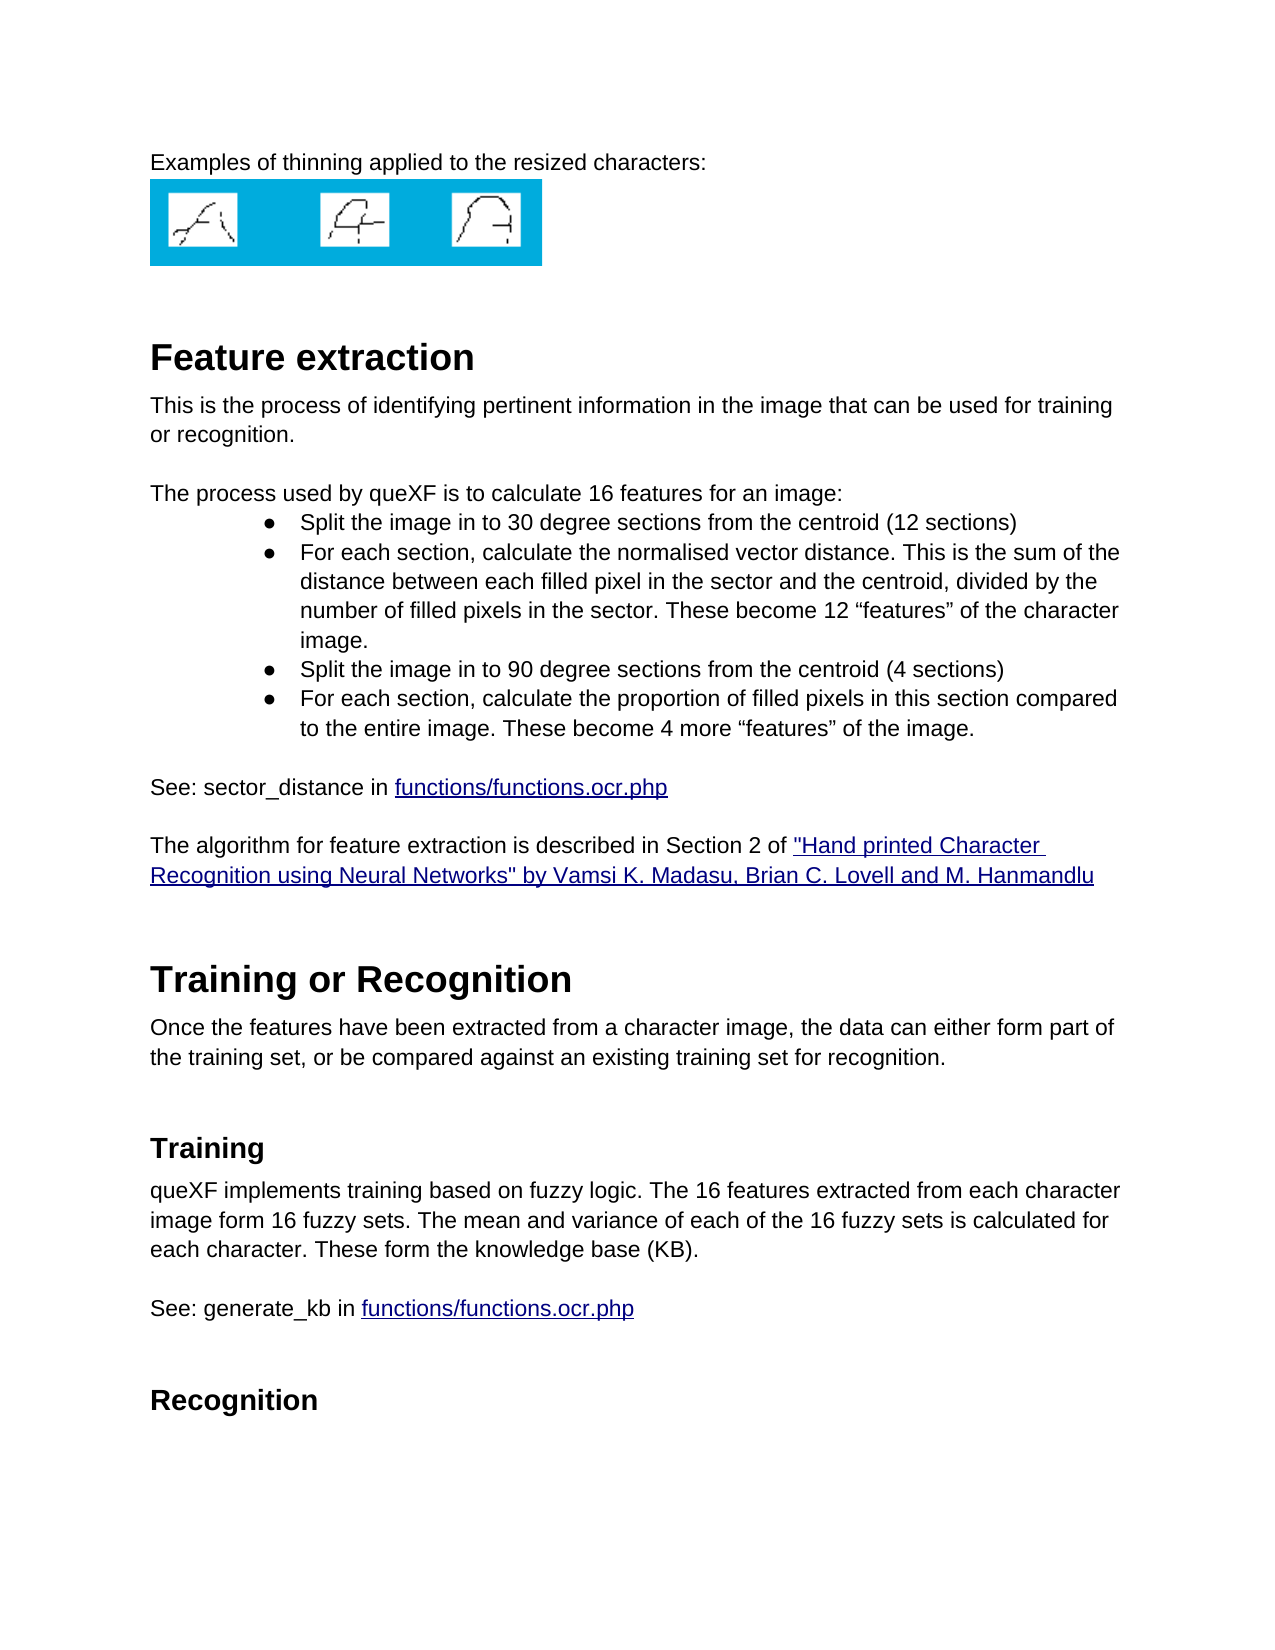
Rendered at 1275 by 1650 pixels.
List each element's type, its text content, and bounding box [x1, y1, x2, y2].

list For each section, calculate the proportion of filled pixels in this section compared to the entire image. These become 4 more “features” of the image. [262, 686, 1125, 741]
picture [452, 193, 520, 246]
text Examples of thinning applied to the resized characters: [150, 150, 1125, 176]
subtitle Training or Recognition [150, 959, 1125, 1001]
text queXF implements training based on fuzzy logic. The 16 features extracted from each character image form 16 fuzzy sets. The mean and variance of each of the 16 fuzzy sets is calculated for each character. These form the knowledge base (KB). [150, 1178, 1125, 1262]
text The process used by queXF is to calculate 16 features for an image: [150, 481, 1125, 506]
text See: generate_kb in functions/functions.ocr.php [150, 1296, 1125, 1321]
text Once the features have been extracted from a character image, the data can either form part of the training set, or be compared against an existing training set for recognition. [150, 1015, 1125, 1070]
subtitle Training [150, 1132, 1125, 1165]
text See: sector_distance in functions/functions.ocr.php [150, 774, 1125, 800]
picture [169, 193, 237, 246]
picture [321, 193, 389, 246]
subtitle Recognition [150, 1383, 1125, 1416]
text This is the process of identifying pertinent information in the image that can be used for training or recognition. [150, 392, 1125, 447]
list For each section, calculate the normalised vector distance. This is the sum of the distance between each filled pixel in the sector and the centroid, divided by the number of filled pixels in the sector. These become 12 “features” of the character image. [262, 539, 1125, 653]
list Split the image in to 90 degree sections from the centroid (4 sections) [262, 657, 1125, 682]
text The algorithm for feature extraction is described in Section 2 of "Hand printed Character Recognition using Neural Networks" by Vamsi K. Madasu, Brian C. Lovell and M. Hanmandlu [150, 833, 1125, 888]
list Split the image in to 30 degree sections from the centroid (12 sections) [262, 510, 1125, 536]
subtitle Feature extraction [150, 336, 1125, 378]
